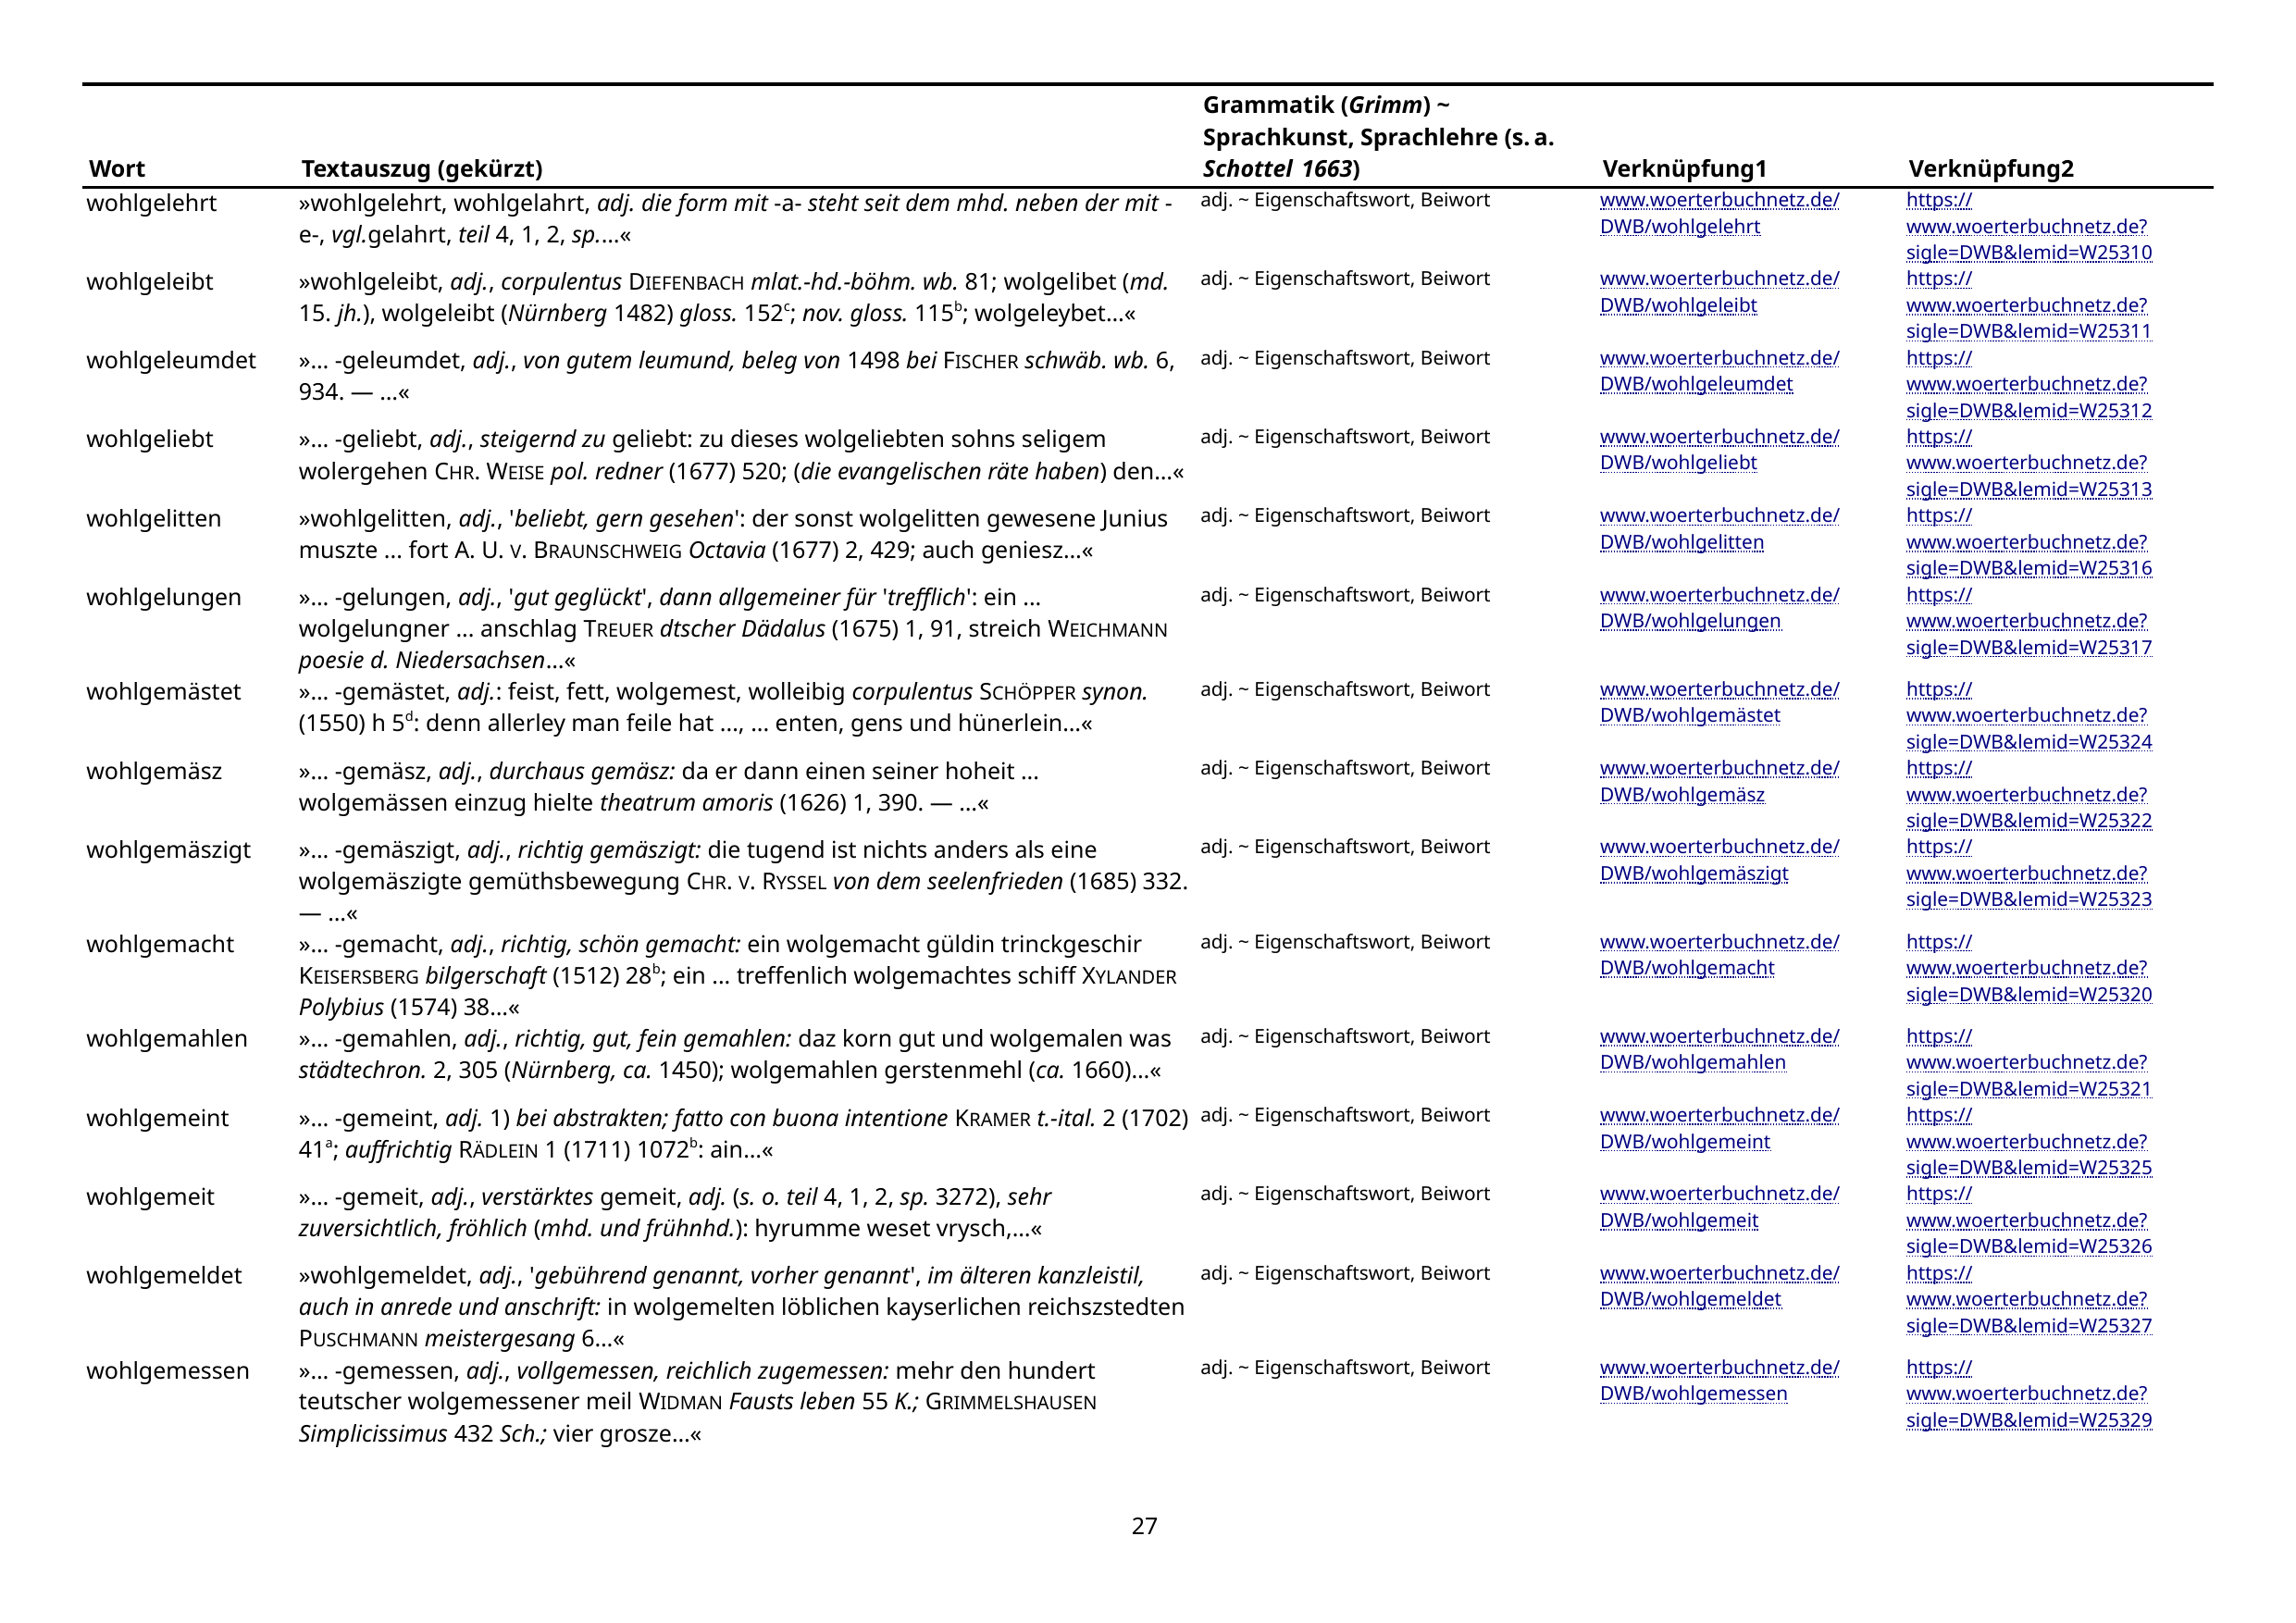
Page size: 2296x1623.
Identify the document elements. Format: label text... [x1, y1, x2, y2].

table_header Wort [82, 86, 294, 186]
table_cell »… -gemäsz, adj., durchaus gemäsz: da er dann einen seiner hoheit ... wolgemässen einzug hielte theatrum amoris (1626) 1, 390. — …« [294, 754, 1196, 834]
table_cell wohlgemeint [82, 1101, 294, 1181]
table_cell adj. ~ Eigenschaftswort, Beiwort [1197, 1259, 1595, 1354]
table_header Verknüpfung1 [1596, 86, 1902, 186]
table_cell https://www.woerterbuchnetz.de?sigle=DWB&lemid=W25316 [1902, 502, 2214, 581]
table_cell adj. ~ Eigenschaftswort, Beiwort [1197, 581, 1595, 675]
table_cell »… -gemacht, adj., richtig, schön gemacht: ein wolgemacht güldin trinckgeschir Keisersberg bilgerschaft (1512) 28b; ein ... treffenlich wolgemachtes schiff Xylander Polybius (1574) 38…« [294, 928, 1196, 1022]
table_cell »wohlgemeldet, adj., 'gebührend genannt, vorher genannt', im älteren kanzleistil, auch in anrede und anschrift: in wolgemelten löblichen kayserlichen reichszstedten Puschmann meistergesang 6…« [294, 1259, 1196, 1354]
table_cell wohlgelehrt [82, 189, 294, 266]
table_cell adj. ~ Eigenschaftswort, Beiwort [1197, 834, 1595, 928]
table_cell www.woerterbuchnetz.de/DWB/wohlgemäszigt [1596, 834, 1902, 928]
table_cell wohlgemäszigt [82, 834, 294, 928]
table_cell www.woerterbuchnetz.de/DWB/wohlgeleibt [1596, 266, 1902, 344]
table_header Textauszug (gekürzt) [294, 86, 1196, 186]
table_cell wohlgeleumdet [82, 344, 294, 423]
table_cell adj. ~ Eigenschaftswort, Beiwort [1197, 189, 1595, 266]
table_cell »wohlgeleibt, adj., corpulentus Diefenbach mlat.-hd.-böhm. wb. 81; wolgelibet (md. 15. jh.), wolgeleibt (Nürnberg 1482) gloss. 152c; nov. gloss. 115b; wolgeleybet…« [294, 266, 1196, 344]
table_cell www.woerterbuchnetz.de/DWB/wohlgemeit [1596, 1181, 1902, 1259]
table_header Verknüpfung2 [1902, 86, 2214, 186]
table_cell adj. ~ Eigenschaftswort, Beiwort [1197, 423, 1595, 502]
table_cell https://www.woerterbuchnetz.de?sigle=DWB&lemid=W25329 [1902, 1354, 2214, 1448]
table_cell https://www.woerterbuchnetz.de?sigle=DWB&lemid=W25323 [1902, 834, 2214, 928]
table_cell https://www.woerterbuchnetz.de?sigle=DWB&lemid=W25325 [1902, 1101, 2214, 1181]
table_cell wohlgemacht [82, 928, 294, 1022]
table_cell https://www.woerterbuchnetz.de?sigle=DWB&lemid=W25312 [1902, 344, 2214, 423]
table_cell https://www.woerterbuchnetz.de?sigle=DWB&lemid=W25313 [1902, 423, 2214, 502]
table_cell adj. ~ Eigenschaftswort, Beiwort [1197, 754, 1595, 834]
table_cell wohlgeliebt [82, 423, 294, 502]
table_cell wohlgemäsz [82, 754, 294, 834]
table_cell www.woerterbuchnetz.de/DWB/wohlgelehrt [1596, 189, 1902, 266]
table_cell »… -gelungen, adj., 'gut geglückt', dann allgemeiner für 'trefflich': ein ... wolgelungner ... anschlag Treuer dtscher Dädalus (1675) 1, 91, streich Weichmann poesie d. Niedersachsen…« [294, 581, 1196, 675]
table_cell »… -geleumdet, adj., von gutem leumund, beleg von 1498 bei Fischer schwäb. wb. 6, 934. — …« [294, 344, 1196, 423]
table_cell www.woerterbuchnetz.de/DWB/wohlgeleumdet [1596, 344, 1902, 423]
table_cell https://www.woerterbuchnetz.de?sigle=DWB&lemid=W25324 [1902, 675, 2214, 754]
table_cell www.woerterbuchnetz.de/DWB/wohlgemeldet [1596, 1259, 1902, 1354]
table_cell wohlgemeit [82, 1181, 294, 1259]
table_cell https://www.woerterbuchnetz.de?sigle=DWB&lemid=W25311 [1902, 266, 2214, 344]
table_cell wohlgemästet [82, 675, 294, 754]
table_cell »… -gemästet, adj.: feist, fett, wolgemest, wolleibig corpulentus Schöpper synon. (1550) h 5d: denn allerley man feile hat ..., ... enten, gens und hünerlein…« [294, 675, 1196, 754]
table_cell https://www.woerterbuchnetz.de?sigle=DWB&lemid=W25321 [1902, 1022, 2214, 1101]
table_cell www.woerterbuchnetz.de/DWB/wohlgemacht [1596, 928, 1902, 1022]
table_cell »… -gemeit, adj., verstärktes gemeit, adj. (s. o. teil 4, 1, 2, sp. 3272), sehr zuversichtlich, fröhlich (mhd. und frühnhd.): hyrumme weset vrysch,…« [294, 1181, 1196, 1259]
table_cell adj. ~ Eigenschaftswort, Beiwort [1197, 502, 1595, 581]
table_cell wohlgelungen [82, 581, 294, 675]
table_header Grammatik (Grimm) ~ Sprachkunst, Sprachlehre (s. a. Schottel 1663) [1197, 86, 1595, 186]
table_cell www.woerterbuchnetz.de/DWB/wohlgemäsz [1596, 754, 1902, 834]
table_cell adj. ~ Eigenschaftswort, Beiwort [1197, 266, 1595, 344]
table_cell adj. ~ Eigenschaftswort, Beiwort [1197, 1354, 1595, 1448]
table_cell www.woerterbuchnetz.de/DWB/wohlgelitten [1596, 502, 1902, 581]
table_cell adj. ~ Eigenschaftswort, Beiwort [1197, 1022, 1595, 1101]
table_cell https://www.woerterbuchnetz.de?sigle=DWB&lemid=W25326 [1902, 1181, 2214, 1259]
table_cell www.woerterbuchnetz.de/DWB/wohlgelungen [1596, 581, 1902, 675]
table_cell www.woerterbuchnetz.de/DWB/wohlgemessen [1596, 1354, 1902, 1448]
table_cell adj. ~ Eigenschaftswort, Beiwort [1197, 675, 1595, 754]
table_cell https://www.woerterbuchnetz.de?sigle=DWB&lemid=W25327 [1902, 1259, 2214, 1354]
table_cell https://www.woerterbuchnetz.de?sigle=DWB&lemid=W25317 [1902, 581, 2214, 675]
table_cell https://www.woerterbuchnetz.de?sigle=DWB&lemid=W25320 [1902, 928, 2214, 1022]
table_cell https://www.woerterbuchnetz.de?sigle=DWB&lemid=W25322 [1902, 754, 2214, 834]
table_cell adj. ~ Eigenschaftswort, Beiwort [1197, 928, 1595, 1022]
table_cell »… -gemeint, adj. 1) bei abstrakten; fatto con buona intentione Kramer t.-ital. 2 (1702) 41a; auffrichtig Rädlein 1 (1711) 1072b: ain…« [294, 1101, 1196, 1181]
table_cell https://www.woerterbuchnetz.de?sigle=DWB&lemid=W25310 [1902, 189, 2214, 266]
table_cell adj. ~ Eigenschaftswort, Beiwort [1197, 344, 1595, 423]
table_cell wohlgeleibt [82, 266, 294, 344]
table_cell www.woerterbuchnetz.de/DWB/wohlgemeint [1596, 1101, 1902, 1181]
table_cell »… -gemessen, adj., vollgemessen, reichlich zugemessen: mehr den hundert teutscher wolgemessener meil Widman Fausts leben 55 K.; Grimmelshausen Simplicissimus 432 Sch.; vier grosze…« [294, 1354, 1196, 1448]
table_cell www.woerterbuchnetz.de/DWB/wohlgemästet [1596, 675, 1902, 754]
table_cell adj. ~ Eigenschaftswort, Beiwort [1197, 1101, 1595, 1181]
table_cell »wohlgelitten, adj., 'beliebt, gern gesehen': der sonst wolgelitten gewesene Junius muszte ... fort A. U. v. Braunschweig Octavia (1677) 2, 429; auch geniesz…« [294, 502, 1196, 581]
table_cell wohlgemeldet [82, 1259, 294, 1354]
table_cell »… -gemahlen, adj., richtig, gut, fein gemahlen: daz korn gut und wolgemalen was städtechron. 2, 305 (Nürnberg, ca. 1450); wolgemahlen gerstenmehl (ca. 1660)…« [294, 1022, 1196, 1101]
table_cell »wohlgelehrt, wohlgelahrt, adj. die form mit -a- steht seit dem mhd. neben der mit -e-, vgl.gelahrt, teil 4, 1, 2, sp.…« [294, 189, 1196, 266]
table_cell wohlgemahlen [82, 1022, 294, 1101]
table_cell wohlgelitten [82, 502, 294, 581]
table_cell »… -geliebt, adj., steigernd zu geliebt: zu dieses wolgeliebten sohns seligem wolergehen Chr. Weise pol. redner (1677) 520; (die evangelischen räte haben) den…« [294, 423, 1196, 502]
table_cell www.woerterbuchnetz.de/DWB/wohlgemahlen [1596, 1022, 1902, 1101]
table_cell wohlgemessen [82, 1354, 294, 1448]
table_cell www.woerterbuchnetz.de/DWB/wohlgeliebt [1596, 423, 1902, 502]
table_cell adj. ~ Eigenschaftswort, Beiwort [1197, 1181, 1595, 1259]
table_cell »… -gemäszigt, adj., richtig gemäszigt: die tugend ist nichts anders als eine wolgemäszigte gemüthsbewegung Chr. v. Ryssel von dem seelenfrieden (1685) 332. — …« [294, 834, 1196, 928]
